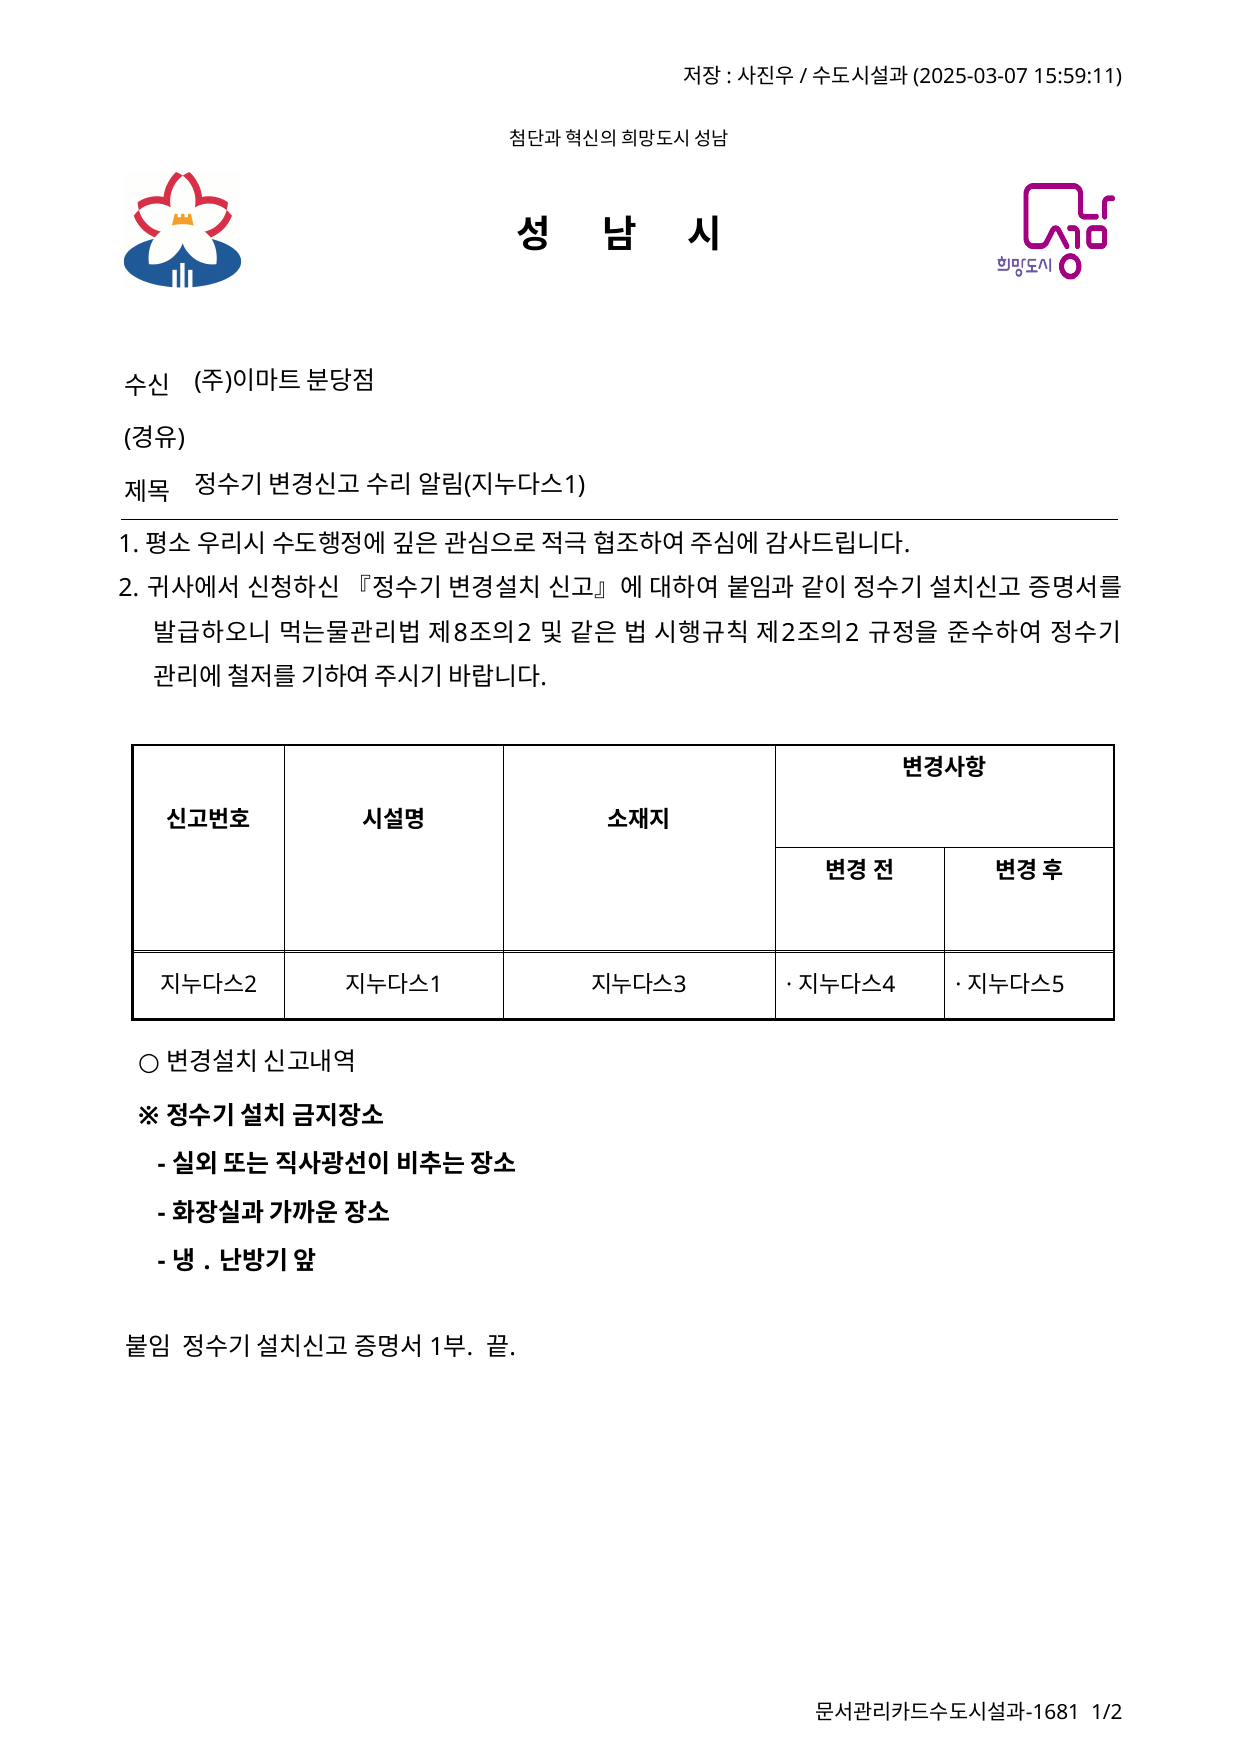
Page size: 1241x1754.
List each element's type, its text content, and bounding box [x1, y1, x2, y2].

text 1. 평소 우리시 수도행정에 깊은 관심으로 적극 협조하여 주심에 감사드립니다. [118, 523, 1122, 559]
table_cell [203, 411, 1118, 462]
text 붙임 정수기 설치신고 증명서 1부. 끝. [118, 1326, 1122, 1362]
text ○ 변경설치 신고내역 [118, 708, 1122, 1078]
table_header 시설명 [285, 746, 503, 950]
table_header 신고번호 [134, 746, 284, 950]
table_cell [121, 307, 1118, 357]
table_cell ⸱ 지누다스5 [945, 953, 1113, 1018]
table_header 변경사항 [776, 746, 1113, 847]
table_cell [121, 169, 244, 307]
table_cell 지누다스3 [504, 953, 775, 1018]
table_cell 성 남 시 [244, 169, 994, 307]
table_cell 수신 [121, 358, 191, 411]
table_cell [995, 169, 1118, 307]
text - 실외 또는 직사광선이 비추는 장소 [118, 1144, 1122, 1180]
table_cell (주)이마트 분당점 [191, 358, 1118, 411]
text 2. 귀사에서 신청하신 『정수기 변경설치 신고』에 대하여 붙임과 같이 정수기 설치신고 증명서를 발급하오니 먹는물관리법 제8조의2 및 같은 법 시행규칙 제2조의2 규정을 준수하여 정수기 관리에 철저를 기하여 주시기 바랍니다. [118, 568, 1122, 693]
table_cell 제목 [121, 462, 191, 519]
table_cell 지누다스1 [285, 953, 503, 1018]
table_cell ⸱ 지누다스4 [776, 953, 944, 1018]
table_cell (경유) [121, 411, 203, 462]
picture [123, 171, 242, 289]
table_cell 변경 전 [776, 848, 944, 950]
table_cell 변경 후 [945, 848, 1113, 950]
text ※ 정수기 설치 금지장소 [118, 1096, 1122, 1132]
table_header 소재지 [504, 746, 775, 950]
picture [997, 171, 1115, 289]
text - 화장실과 가까운 장소 [118, 1192, 1122, 1228]
table_header 첨단과 혁신의 희망도시 성남 [121, 121, 1118, 169]
text - 냉 ․ 난방기 앞 [118, 1240, 1122, 1276]
table_cell 정수기 변경신고 수리 알림(지누다스1) [191, 462, 1118, 519]
table_cell 지누다스2 [134, 953, 284, 1018]
